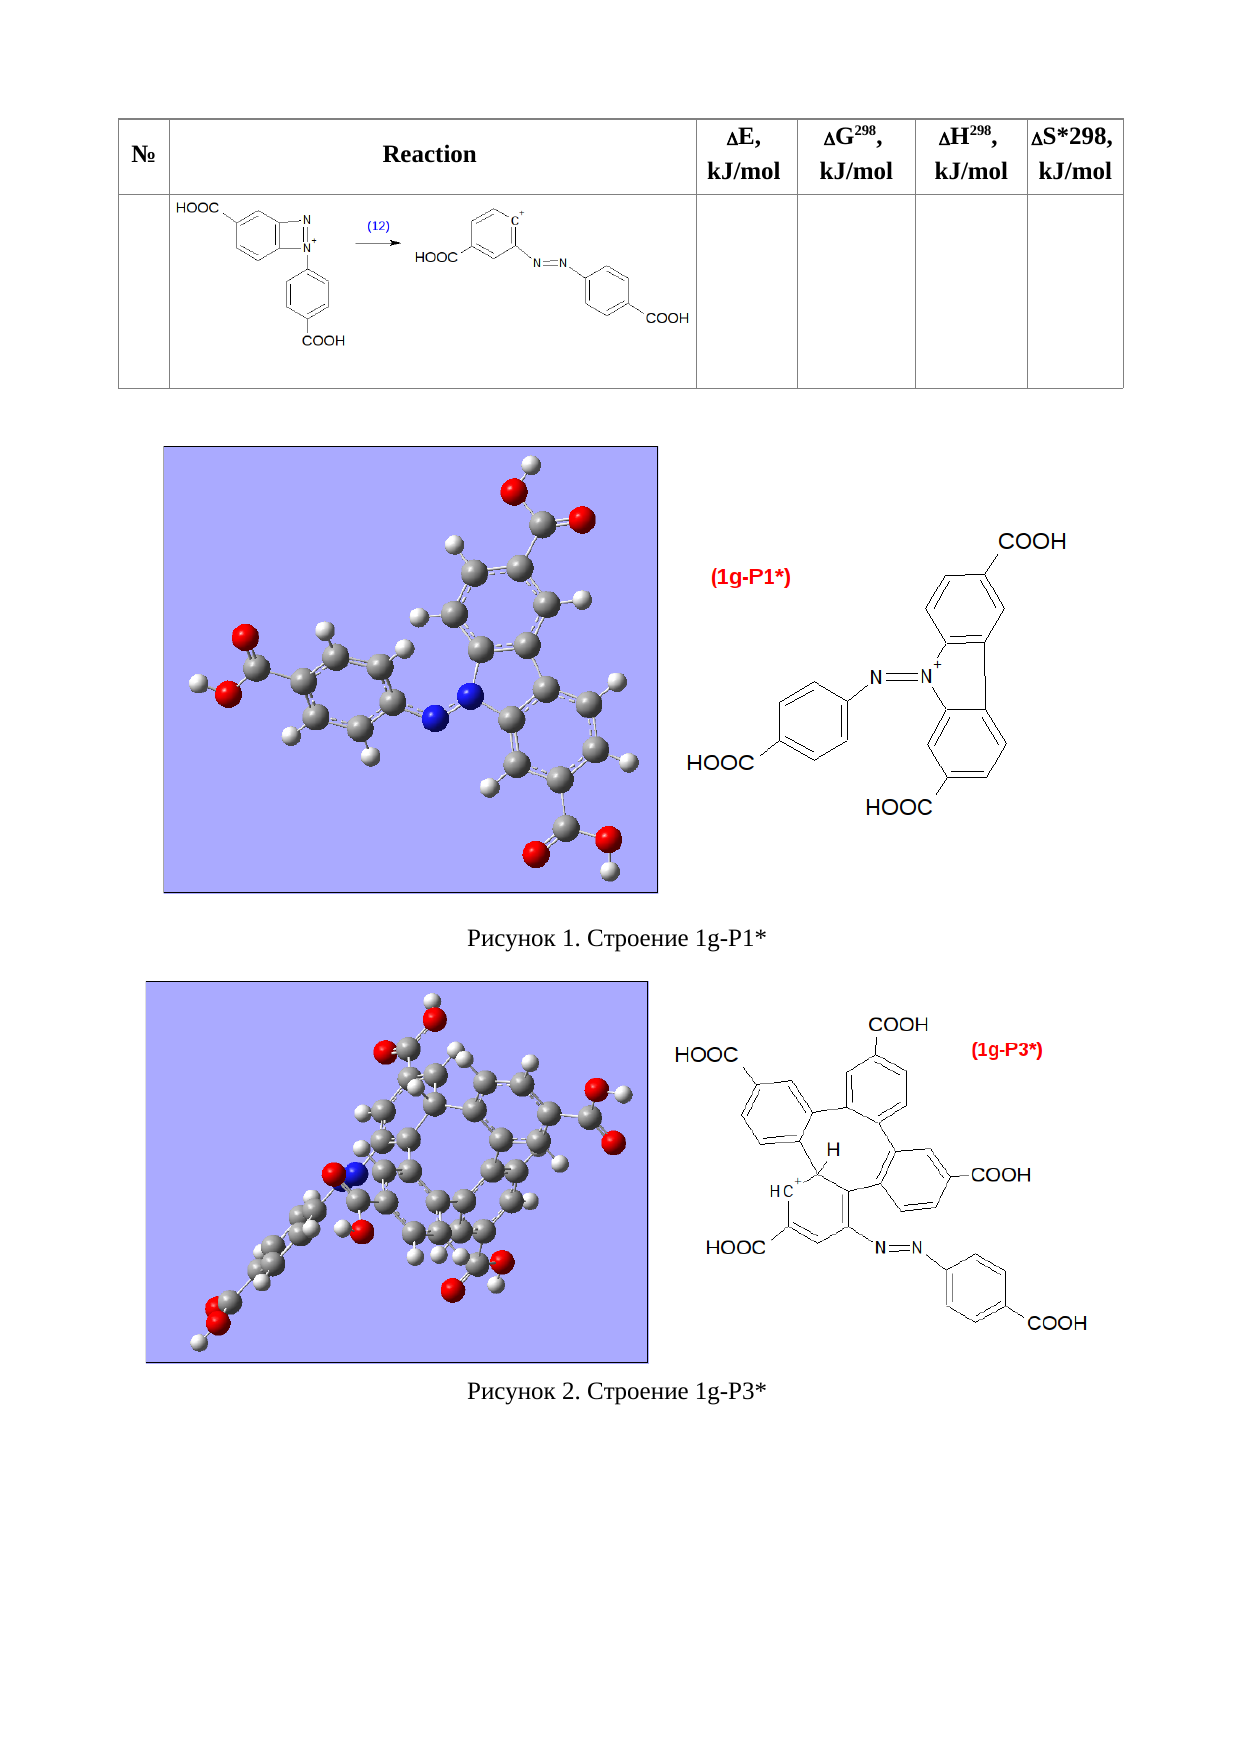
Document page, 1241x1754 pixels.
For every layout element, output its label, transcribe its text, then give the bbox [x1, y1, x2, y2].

table_cell [119, 195, 169, 388]
table_cell [916, 195, 1027, 388]
table_header DS*298, kJ/mol [1028, 120, 1123, 194]
table_cell [798, 195, 915, 388]
picture [172, 197, 694, 351]
picture [655, 998, 1095, 1339]
table_header № [119, 120, 169, 194]
table_header DE, kJ/mol [697, 120, 797, 194]
table_header Reaction [170, 120, 696, 194]
text Рисунок 1. Строение 1g-P1* [118, 923, 1122, 952]
text Рисунок 2. Строение 1g-P3* [118, 981, 1122, 1405]
picture [145, 981, 649, 1364]
picture [664, 527, 1077, 827]
table_header DH298, kJ/mol [916, 120, 1027, 194]
picture [163, 446, 659, 894]
table_cell [1028, 195, 1123, 388]
table_header DG298, kJ/mol [798, 120, 915, 194]
table_cell [697, 195, 797, 388]
table_cell [170, 195, 696, 388]
